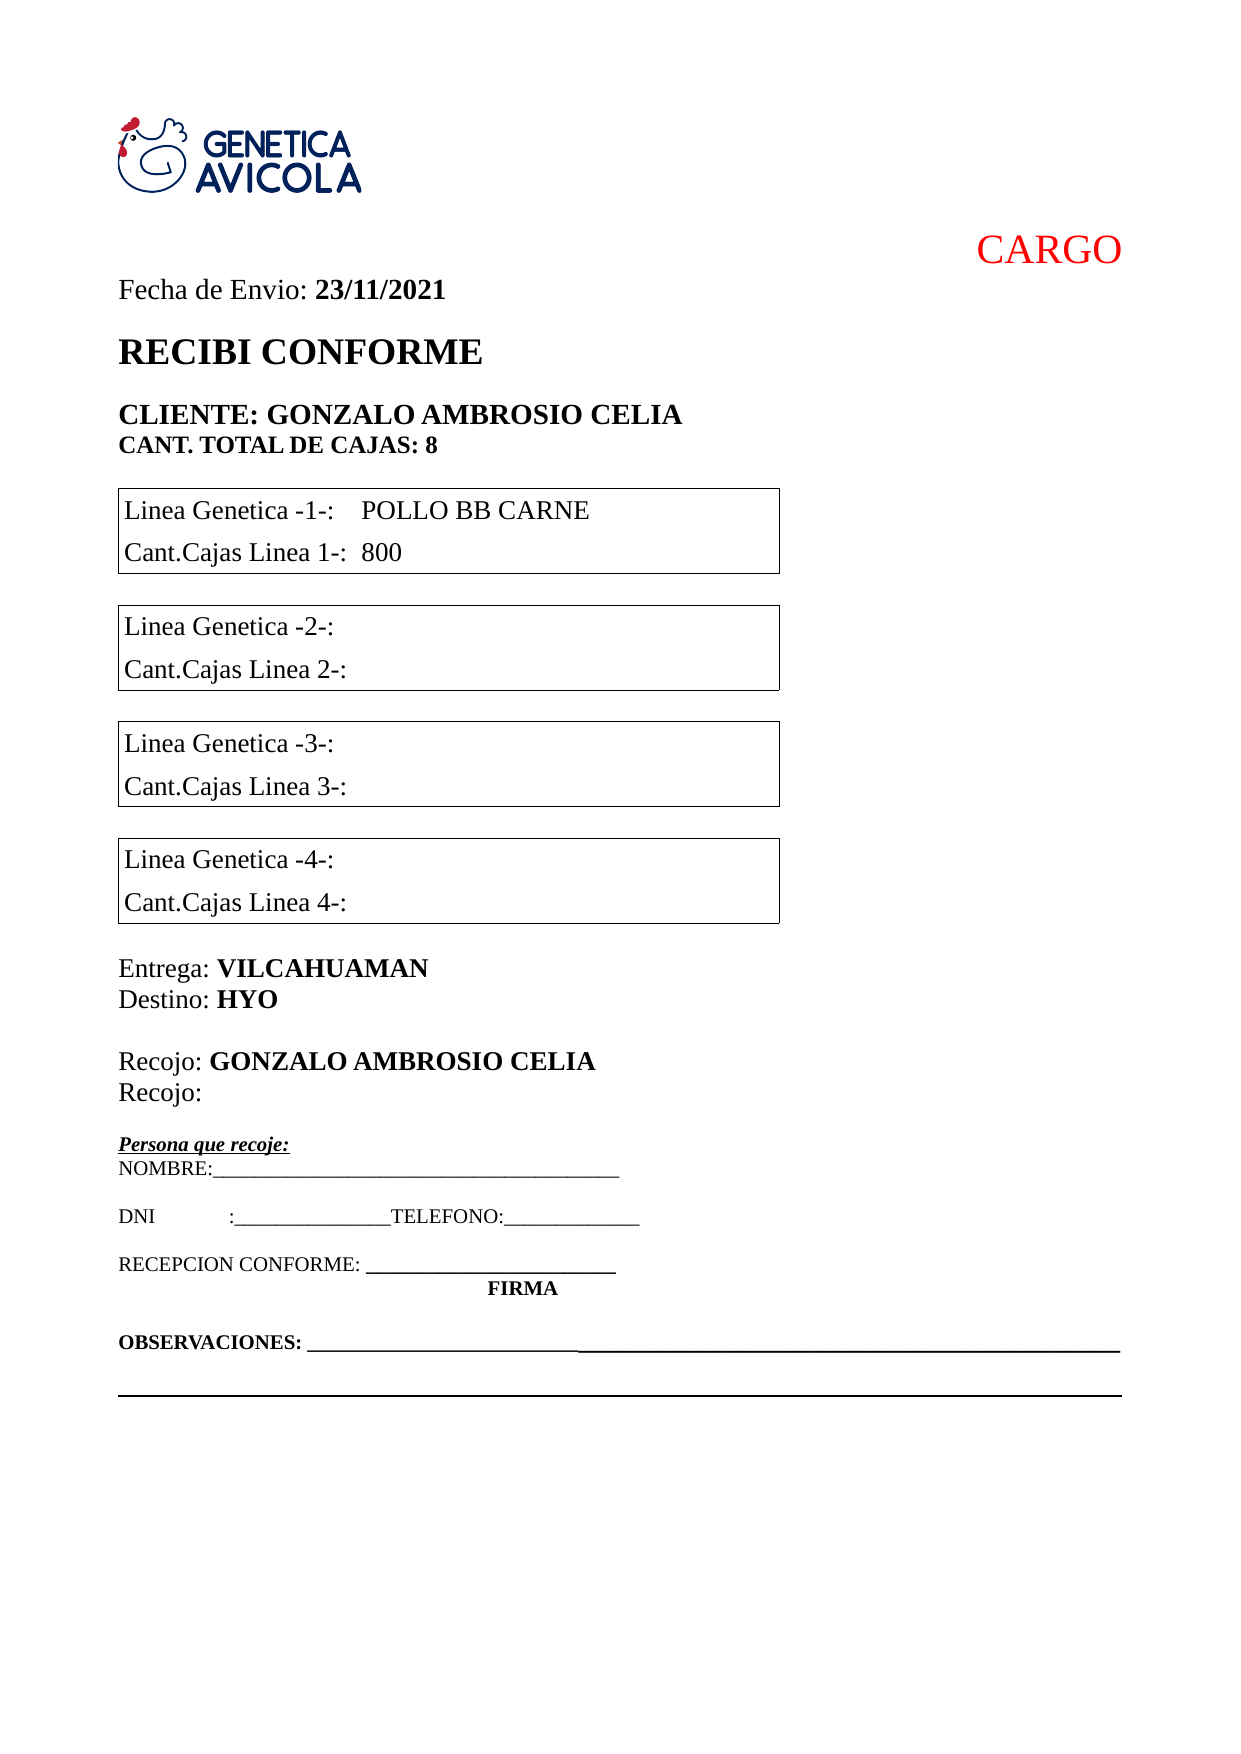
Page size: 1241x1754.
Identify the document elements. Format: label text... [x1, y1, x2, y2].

table_cell Linea Genetica -4-: [119, 839, 356, 880]
picture [117, 117, 362, 193]
text NOMBRE:_______________________________________ [118, 1156, 1122, 1180]
text FIRMA [118, 1276, 1122, 1300]
table_cell Cant.Cajas Linea 4-: [119, 880, 356, 923]
text RECIBI CONFORME [118, 330, 1122, 373]
table_cell Linea Genetica -2-: [119, 606, 356, 647]
table_cell [356, 574, 779, 604]
text CLIENTE: GONZALO AMBROSIO CELIA [118, 397, 1122, 431]
text CANT. TOTAL DE CAJAS: 8 [118, 431, 1122, 459]
text Fecha de Envio: 23/11/2021 [118, 272, 1122, 306]
table_cell Linea Genetica -3-: [119, 722, 356, 764]
table_cell Cant.Cajas Linea 3-: [119, 764, 356, 806]
text Persona que recoje: [118, 1132, 1122, 1156]
table_header POLLO BB CARNE [356, 489, 779, 531]
table_cell [356, 880, 779, 923]
table_cell 800 [356, 531, 779, 573]
table_header Linea Genetica -1-: [119, 489, 356, 531]
table_cell Cant.Cajas Linea 1-: [119, 531, 356, 573]
table_cell [356, 807, 779, 838]
table_cell [118, 574, 356, 604]
text OBSERVACIONES: __________________________________________________________________ [118, 1324, 1122, 1355]
table_cell [356, 691, 779, 721]
text Recojo: [118, 1076, 1122, 1108]
table_cell [356, 722, 779, 764]
text CARGO [118, 224, 1122, 272]
text Recojo: GONZALO AMBROSIO CELIA [118, 1045, 1122, 1076]
table_cell [118, 807, 356, 838]
text DNI :_______________TELEFONO:_____________ [118, 1204, 1122, 1228]
text Destino: HYO [118, 983, 1122, 1014]
text RECEPCION CONFORME: ________________________ [118, 1252, 1122, 1276]
table_cell [356, 606, 779, 647]
text Entrega: VILCAHUAMAN [118, 952, 1122, 983]
table_cell [356, 839, 779, 880]
table_cell [356, 764, 779, 806]
table_cell Cant.Cajas Linea 2-: [119, 647, 356, 690]
table_cell [118, 691, 356, 721]
table_cell [356, 647, 779, 690]
